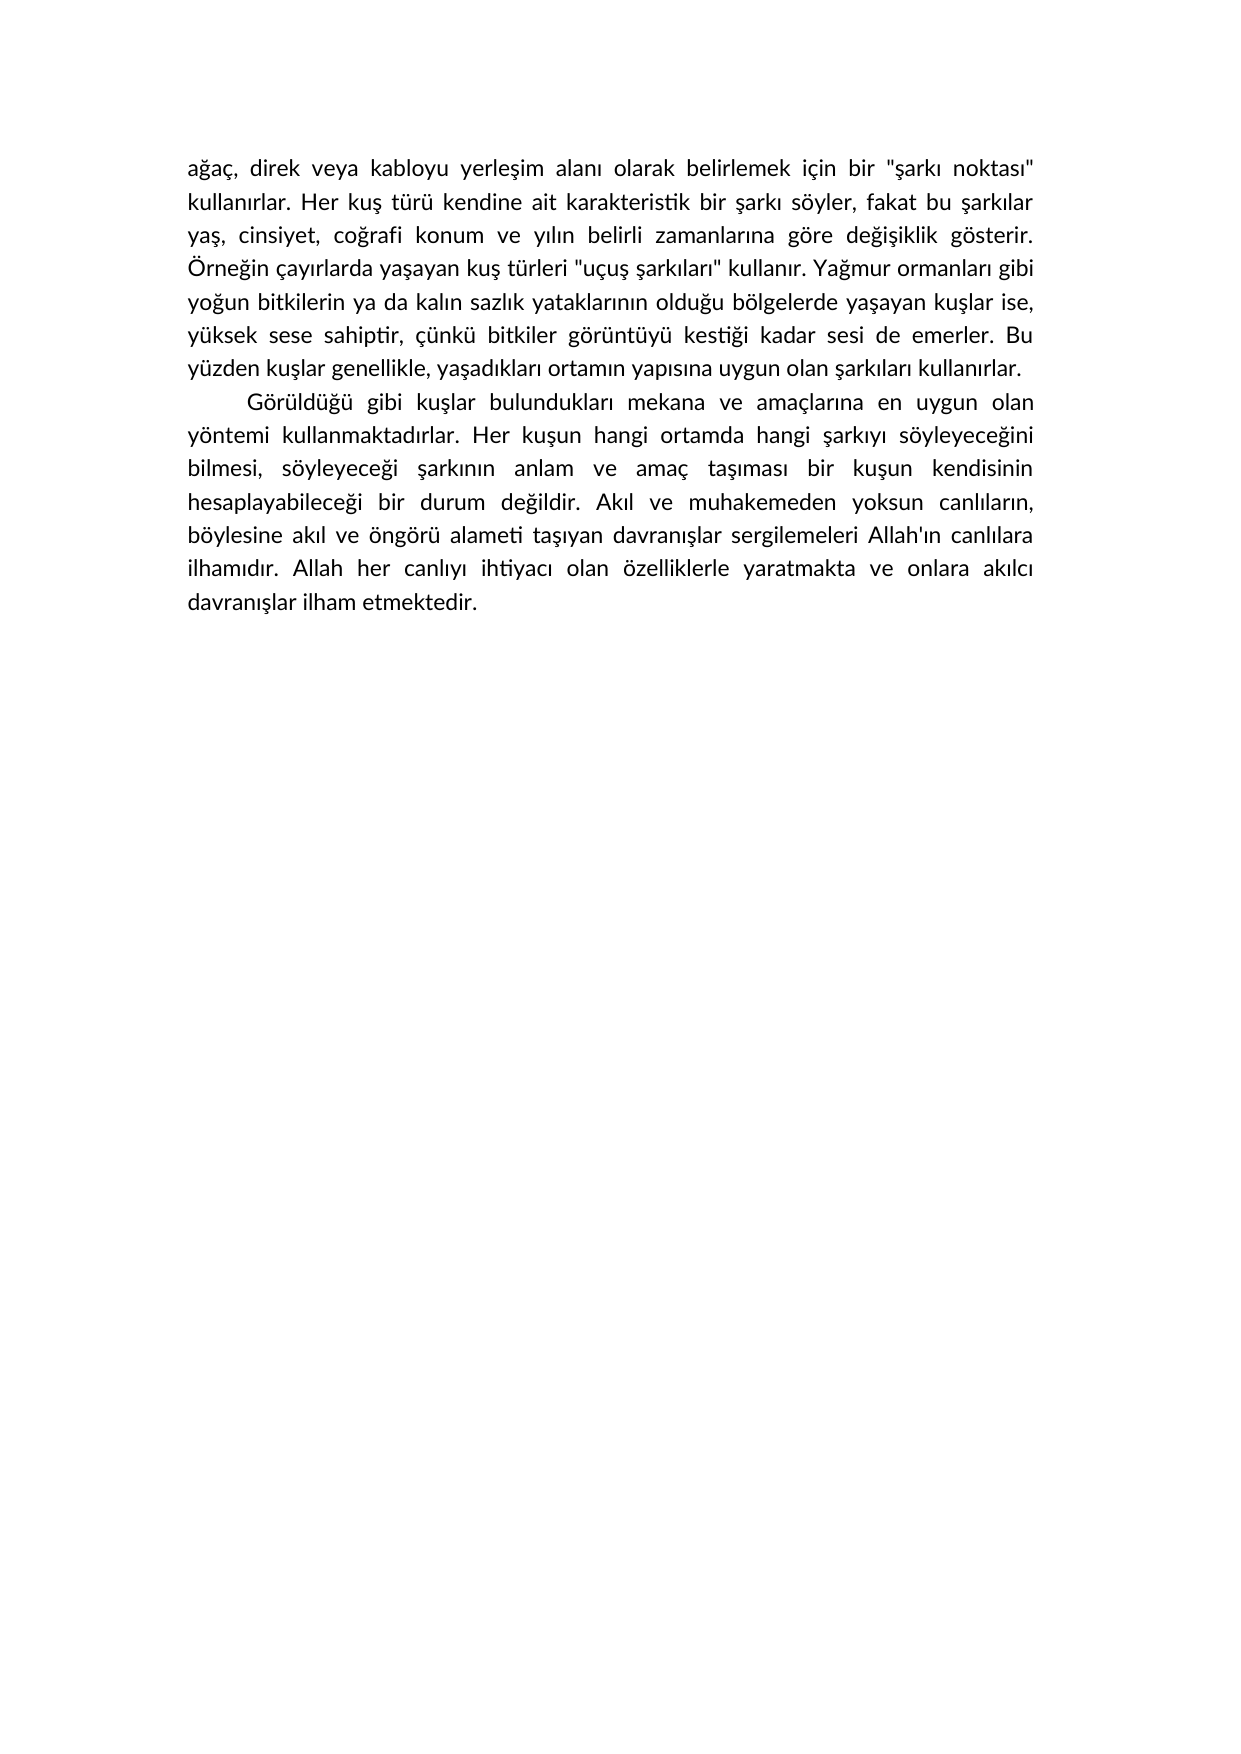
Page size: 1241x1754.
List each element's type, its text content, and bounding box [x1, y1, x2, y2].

text ağaç, direk veya kabloyu yerleşim alanı olarak belirlemek için bir "şarkı noktası" kullanırlar. Her kuş türü kendine ait karakteristik bir şarkı söyler, fakat bu şarkılar yaş, cinsiyet, coğrafi konum ve yılın belirli zamanlarına göre değişiklik gösterir. Örneğin çayırlarda yaşayan kuş türleri "uçuş şarkıları" kullanır. Yağmur ormanları gibi yoğun bitkilerin ya da kalın sazlık yataklarının olduğu bölgelerde yaşayan kuşlar ise, yüksek sese sahiptir, çünkü bitkiler görüntüyü kestiği kadar sesi de emerler. Bu yüzden kuşlar genellikle, yaşadıkları ortamın yapısına uygun olan şarkıları kullanırlar. [187, 150, 1035, 383]
text Görüldüğü gibi kuşlar bulundukları mekana ve amaçlarına en uygun olan yöntemi kullanmaktadırlar. Her kuşun hangi ortamda hangi şarkıyı söyleyeceğini bilmesi, söyleyeceği şarkının anlam ve amaç taşıması bir kuşun kendisinin hesaplayabileceği bir durum değildir. Akıl ve muhakemeden yoksun canlıların, böylesine akıl ve öngörü alameti taşıyan davranışlar sergilemeleri Allah'ın canlılara ilhamıdır. Allah her canlıyı ihtiyacı olan özelliklerle yaratmakta ve onlara akılcı davranışlar ilham etmektedir. [187, 383, 1035, 617]
